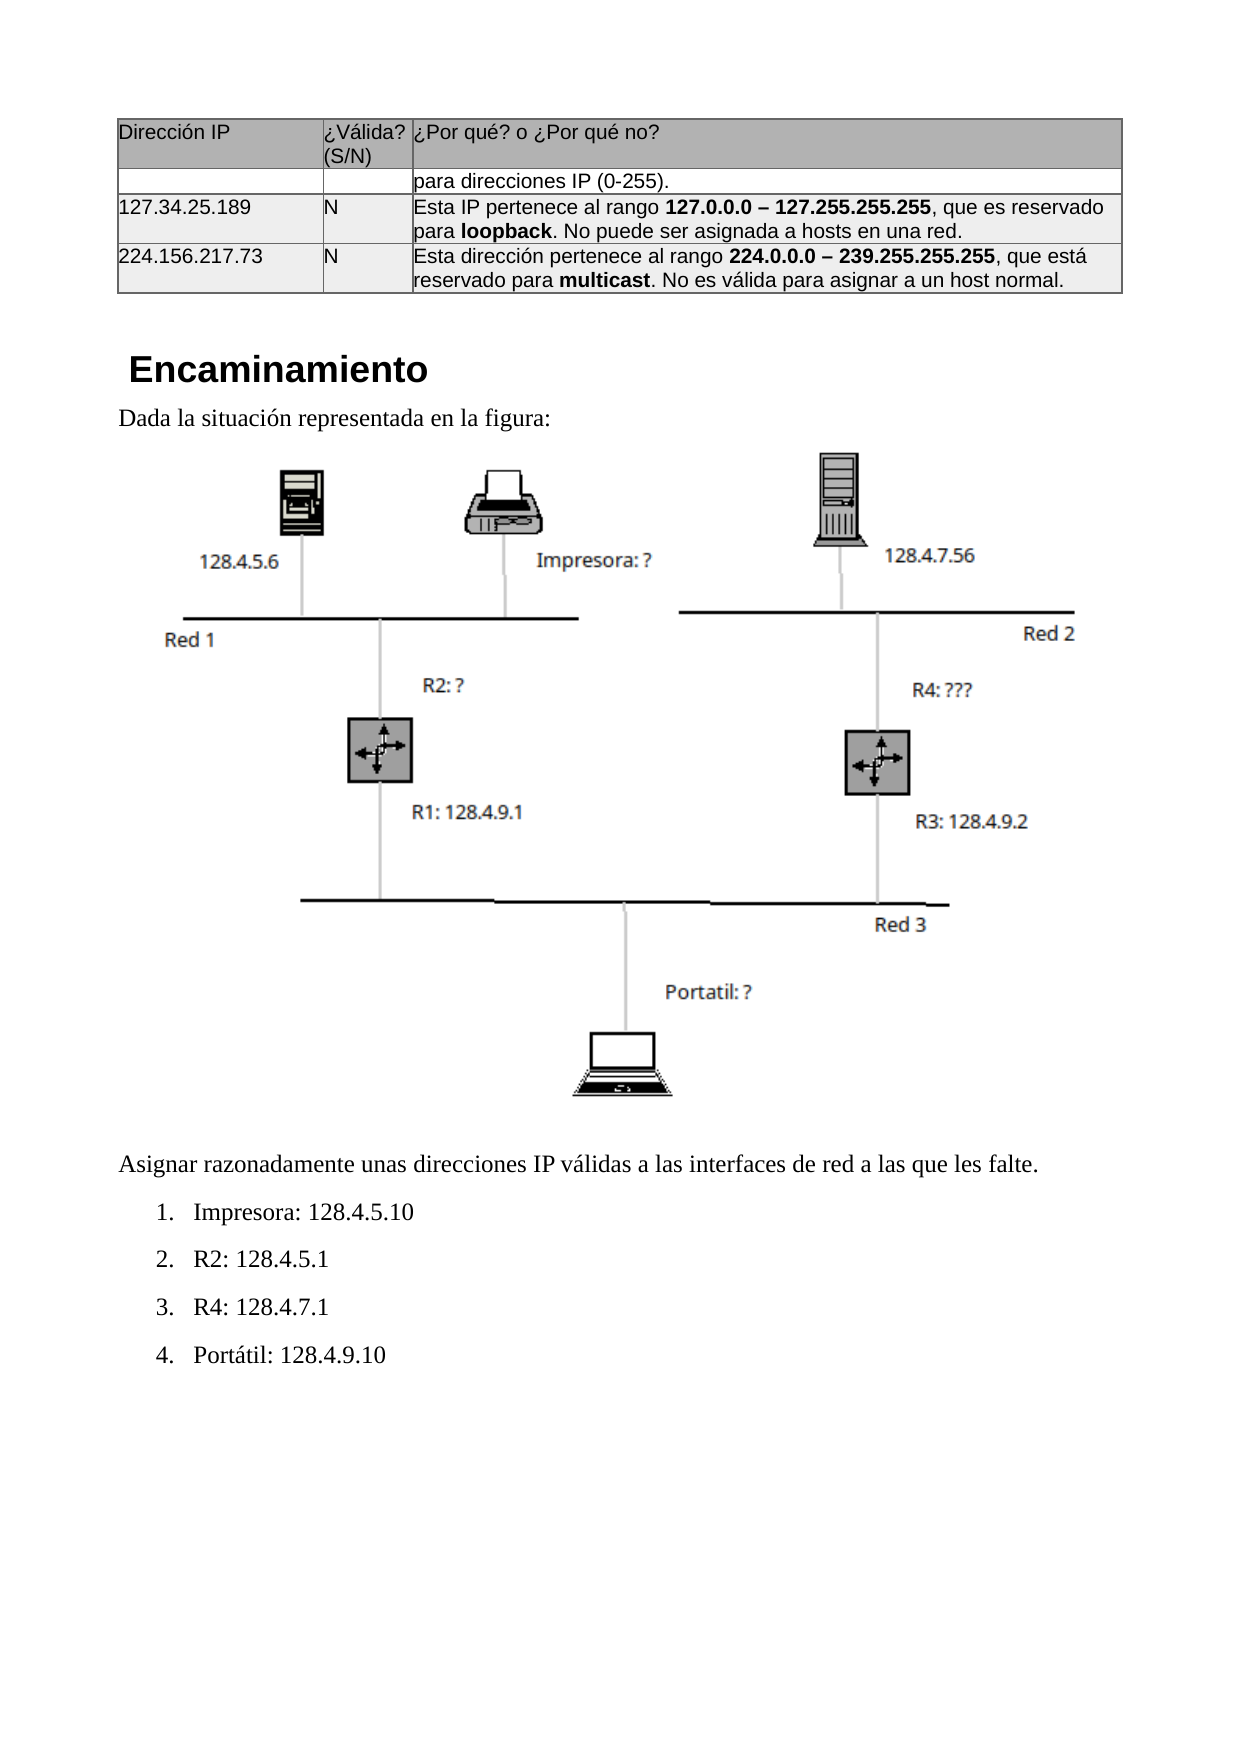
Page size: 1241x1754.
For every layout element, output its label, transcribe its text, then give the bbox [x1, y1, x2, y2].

table_header ¿Por qué? o ¿Por qué no? [414, 120, 1121, 168]
table_cell Esta IP pertenece al rango 127.0.0.0 – 127.255.255.255, que es reservado para loopback. No puede ser asignada a hosts en una red. [414, 195, 1121, 243]
table_cell [324, 169, 412, 193]
subtitle Encaminamiento [118, 347, 1122, 391]
picture [163, 450, 1078, 1098]
table_cell Esta dirección pertenece al rango 224.0.0.0 – 239.255.255.255, que está reservado para multicast. No es válida para asignar a un host normal. [414, 244, 1121, 292]
table_cell 224.156.217.73 [119, 244, 323, 292]
table_cell para direcciones IP (0-255). [414, 169, 1121, 193]
table_cell N [324, 195, 412, 243]
table_cell 127.34.25.189 [119, 195, 323, 243]
table_cell N [324, 244, 412, 292]
list Impresora: 128.4.5.10 [156, 1197, 1122, 1226]
list R4: 128.4.7.1 [156, 1292, 1122, 1321]
text Asignar razonadamente unas direcciones IP válidas a las interfaces de red a las que les falte. [118, 1149, 1122, 1178]
table_header ¿Válida? (S/N) [324, 120, 412, 168]
list R2: 128.4.5.1 [156, 1244, 1122, 1273]
table_header Dirección IP [119, 120, 323, 168]
table_cell [119, 169, 323, 193]
text Dada la situación representada en la figura: [118, 403, 1122, 432]
list Portátil: 128.4.9.10 [156, 1340, 1122, 1368]
